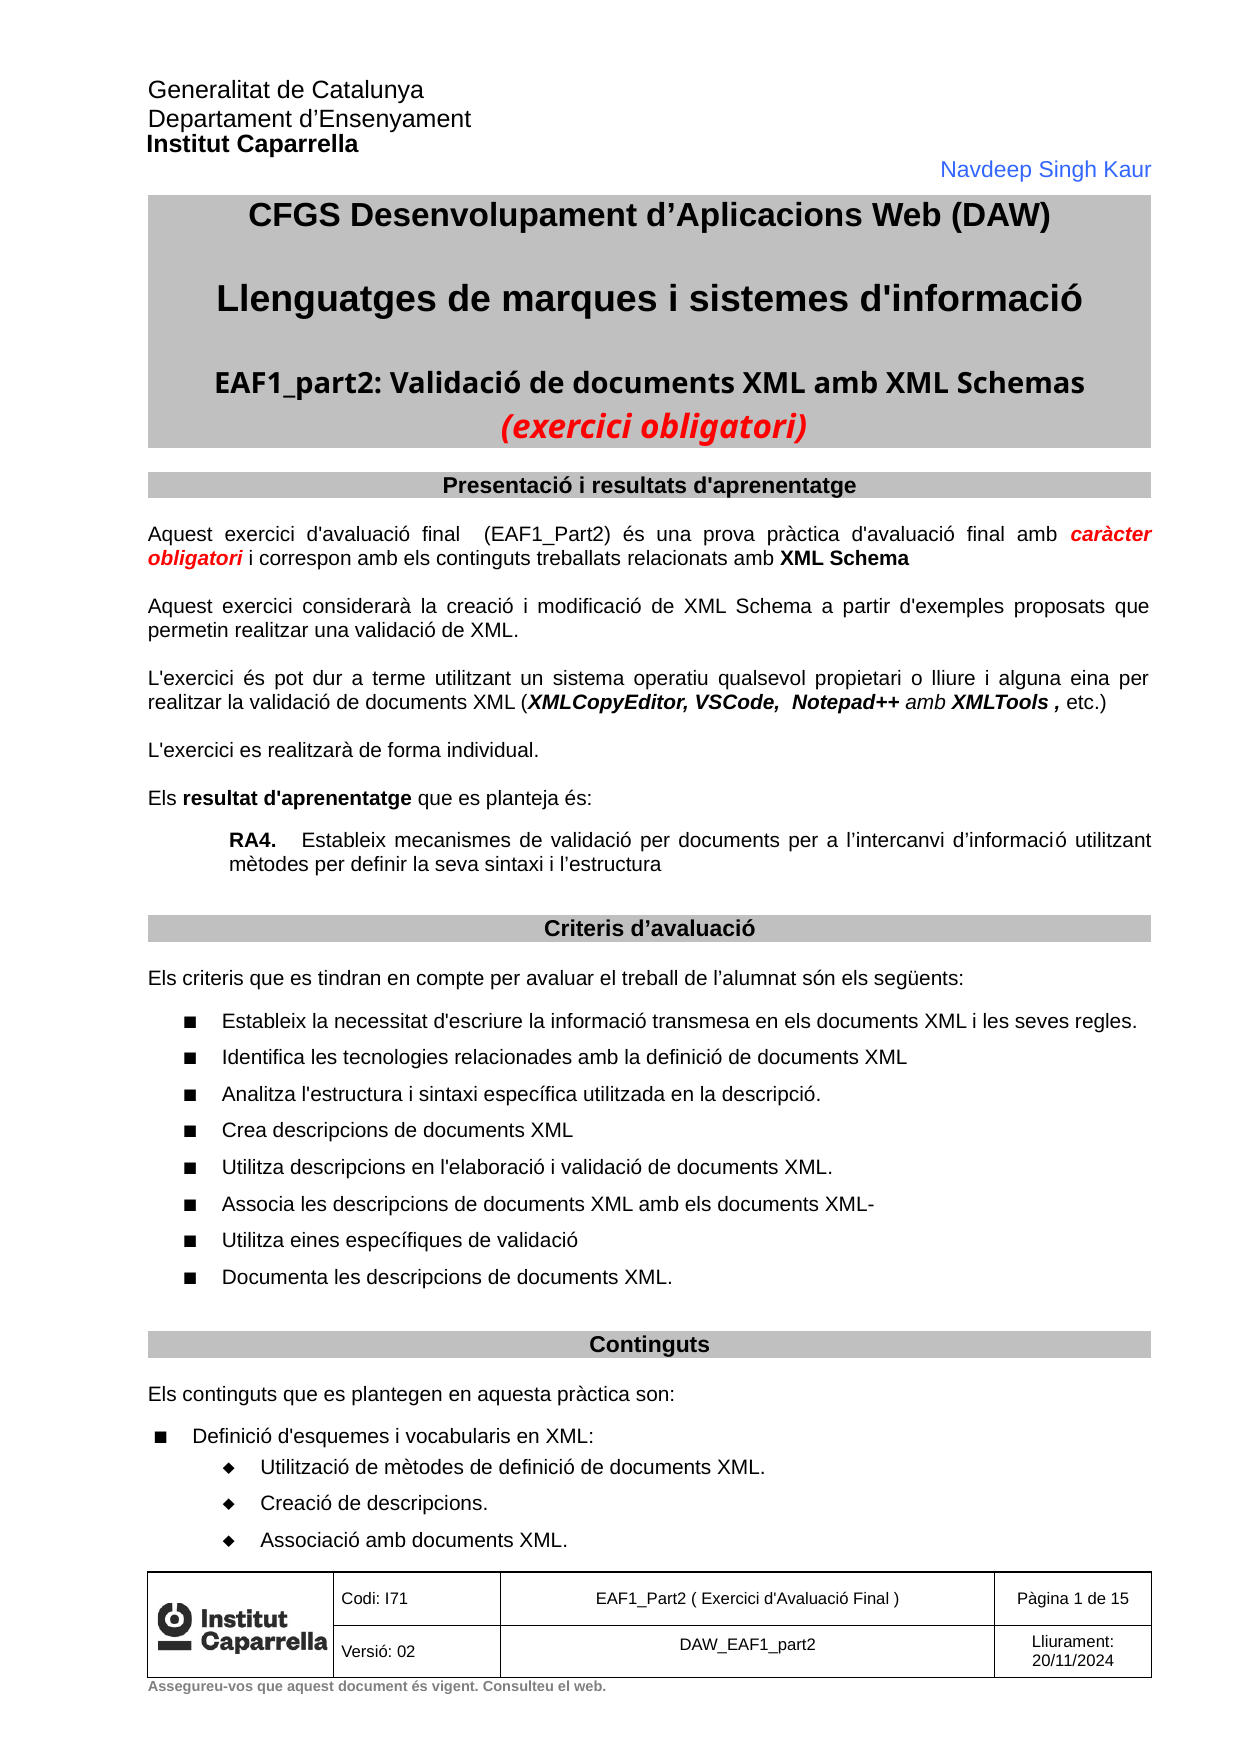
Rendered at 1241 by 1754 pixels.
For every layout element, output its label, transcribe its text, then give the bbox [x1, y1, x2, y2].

text Els resultat d'aprenentatge que es planteja és: [148, 786, 1151, 809]
list Utilitza eines específiques de validació [184, 1228, 1151, 1252]
text Els continguts que es plantegen en aquesta pràctica son: [148, 1382, 1151, 1406]
list Utilitza descripcions en l'elaboració i validació de documents XML. [184, 1155, 1151, 1179]
list Associació amb documents XML. [223, 1528, 1151, 1552]
text Els criteris que es tindran en compte per avaluar el treball de l’alumnat són els següents: [148, 966, 1151, 990]
list Crea descripcions de documents XML [184, 1118, 1151, 1142]
list Estableix la necessitat d'escriure la informació transmesa en els documents XML i les seves regles. [184, 1008, 1151, 1033]
list Definició d'esquemes i vocabularis en XML: [154, 1424, 1151, 1448]
text Continguts [148, 1331, 1151, 1358]
text Aquest exercici considerarà la creació i modificació de XML Schema a partir d'exemples proposats que permetin realitzar una validació de XML. [148, 594, 1151, 642]
list Creació de descripcions. [223, 1491, 1151, 1515]
list RA4. Estableix mecanismes de validació per documents per a l’intercanvi d’informació utilitzant mètodes per definir la seva sintaxi i l’estructura [229, 828, 1151, 876]
text Aquest exercici d'avaluació final (EAF1_Part2) és una prova pràctica d'avaluació final amb caràcter obligatori i correspon amb els continguts treballats relacionats amb XML Schema [148, 522, 1151, 570]
list Documenta les descripcions de documents XML. [184, 1264, 1151, 1288]
text L'exercici és pot dur a terme utilitzant un sistema operatiu qualsevol propietari o lliure i alguna eina per realitzar la validació de documents XML (XMLCopyEditor, VSCode, Notepad++ amb XMLTools , etc.) [148, 666, 1151, 714]
list Utilització de mètodes de definició de documents XML. [223, 1455, 1151, 1479]
text Criteris d’avaluació [148, 915, 1151, 942]
list Associa les descripcions de documents XML amb els documents XML- [184, 1191, 1151, 1215]
list Identifica les tecnologies relacionades amb la definició de documents XML [184, 1045, 1151, 1069]
text L'exercici es realitzarà de forma individual. [148, 738, 1151, 762]
subtitle CFGS Desenvolupament d’Aplicacions Web (DAW) [148, 195, 1151, 233]
text EAF1_part2: Validació de documents XML amb XML Schemas [148, 363, 1151, 402]
subtitle Llenguatges de marques i sistemes d'informació [148, 276, 1151, 319]
picture [157, 1603, 328, 1654]
list Analitza l'estructura i sintaxi específica utilitzada en la descripció. [184, 1082, 1151, 1106]
text (exercici obligatori) [148, 402, 1151, 448]
text Presentació i resultats d'aprenentatge [148, 472, 1151, 498]
